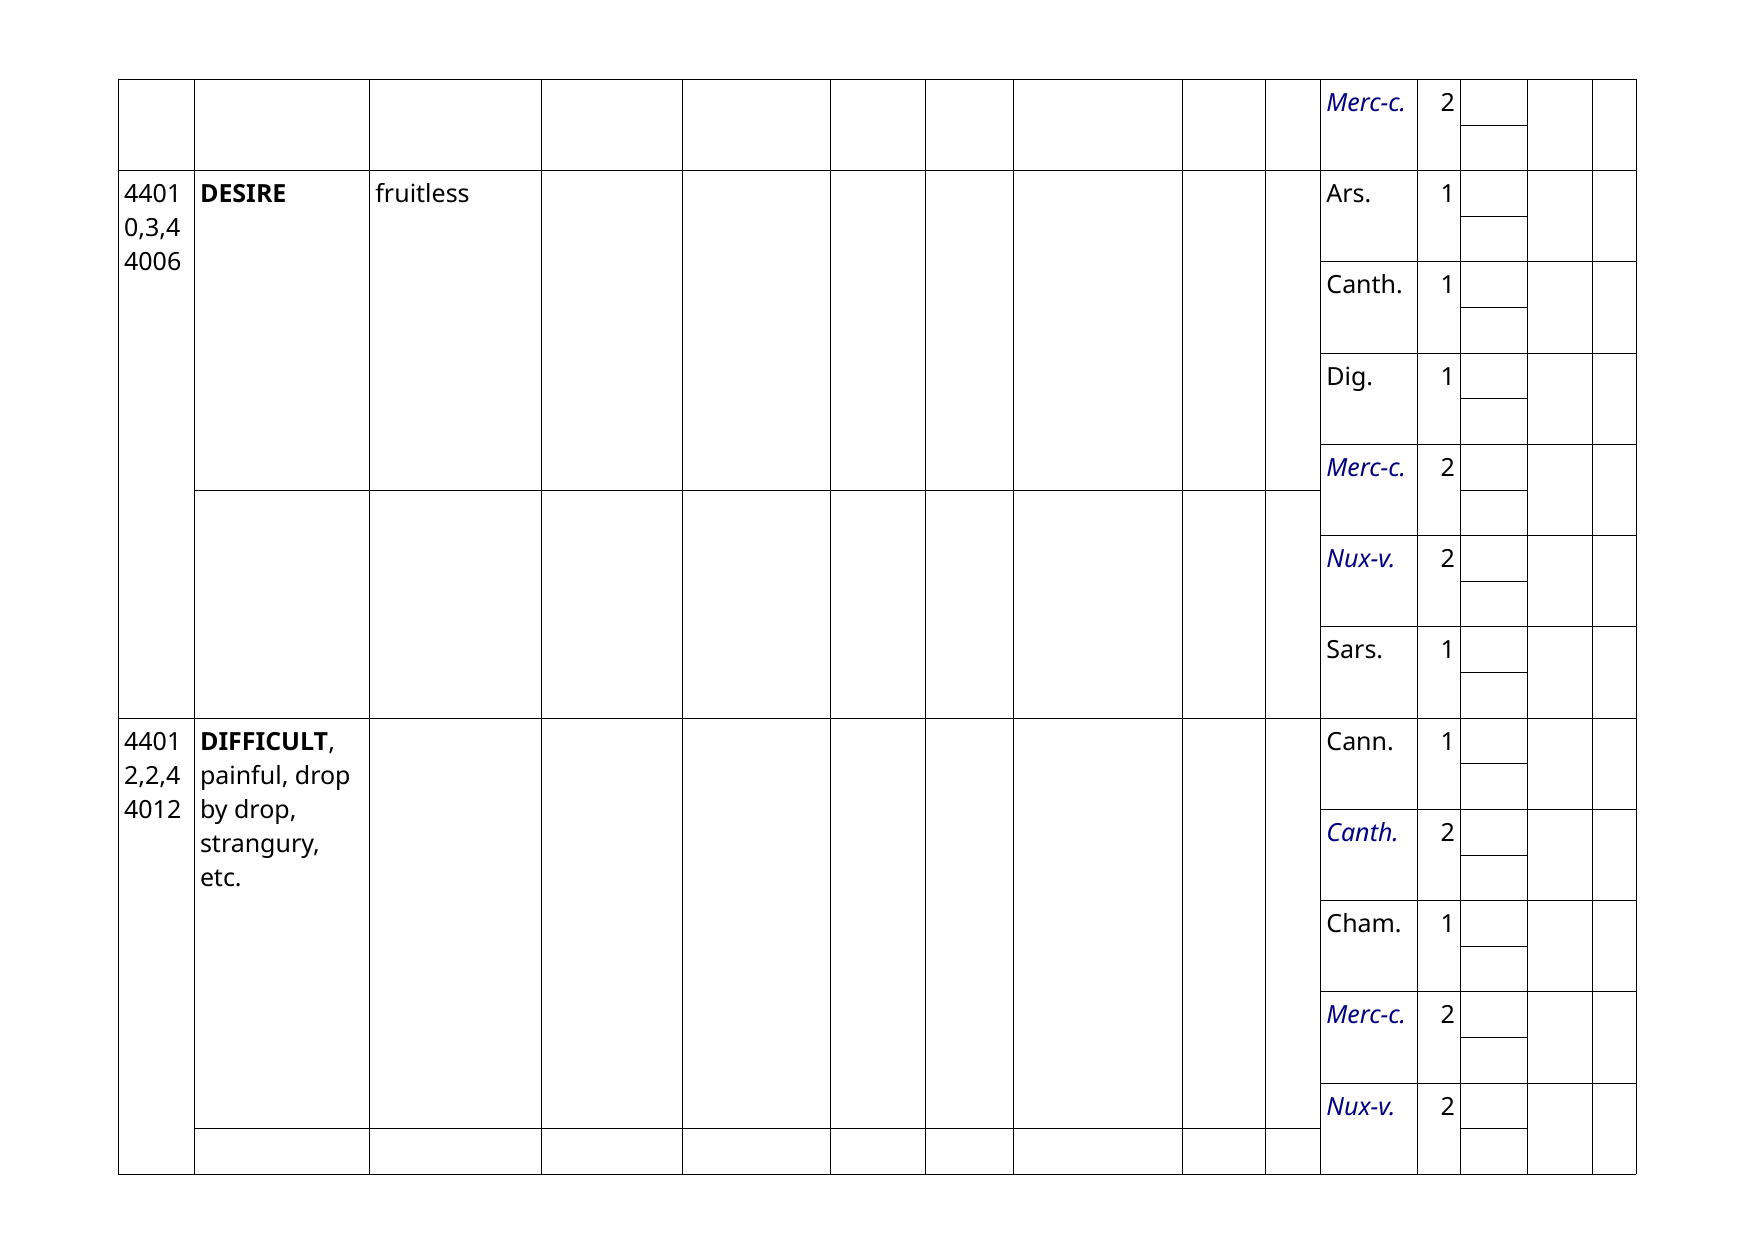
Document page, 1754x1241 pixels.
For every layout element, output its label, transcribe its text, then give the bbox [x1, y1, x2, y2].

table_cell [1183, 719, 1265, 1128]
table_cell [1014, 1129, 1182, 1174]
table_cell [1461, 719, 1527, 763]
table_cell [683, 80, 830, 170]
table_cell [1528, 171, 1592, 261]
table_cell [1593, 992, 1636, 1083]
table_cell difficult, painful, drop by drop, strangury, etc. [195, 719, 369, 1128]
table_cell [1528, 536, 1592, 626]
table_cell [926, 491, 1013, 718]
table_cell 2 [1418, 1084, 1460, 1174]
table_cell [1461, 1129, 1527, 1174]
table_cell [1461, 171, 1527, 216]
table_cell [1528, 992, 1592, 1083]
table_cell [1461, 80, 1527, 124]
table_cell [1528, 80, 1592, 170]
table_cell [1593, 536, 1636, 626]
table_cell [1461, 947, 1527, 991]
table_cell Merc-c. [1321, 992, 1417, 1083]
table_cell [1461, 445, 1527, 489]
table_cell [926, 1129, 1013, 1174]
table_cell [1528, 901, 1592, 991]
table_cell [1461, 992, 1527, 1037]
table_cell [370, 491, 541, 718]
table_cell Sars. [1321, 627, 1417, 718]
table_cell [1266, 1129, 1320, 1174]
table_cell [1461, 1084, 1527, 1128]
table_cell [831, 1129, 925, 1174]
table_cell [1266, 171, 1320, 489]
table_cell Nux-v. [1321, 1084, 1417, 1174]
table_cell [1461, 1038, 1527, 1083]
table_cell [1593, 445, 1636, 535]
table_cell [1461, 627, 1527, 672]
table_cell [1528, 810, 1592, 900]
table_cell [1593, 354, 1636, 444]
table_cell [542, 171, 682, 489]
table_cell [1014, 80, 1182, 170]
table_cell [683, 719, 830, 1128]
table_cell [926, 719, 1013, 1128]
table_cell fruitless [370, 171, 541, 489]
table_cell [1014, 491, 1182, 718]
table_cell 44010,3,44006 [119, 171, 194, 718]
table_cell [1593, 171, 1636, 261]
table_cell Canth. [1321, 262, 1417, 353]
table_cell Ars. [1321, 171, 1417, 261]
table_cell [683, 171, 830, 489]
table_cell [683, 491, 830, 718]
table_cell [542, 491, 682, 718]
table_cell [1461, 126, 1527, 170]
table_cell [1461, 582, 1527, 626]
table_cell 2 [1418, 536, 1460, 626]
table_cell [1461, 536, 1527, 581]
table_cell [370, 719, 541, 1128]
table_cell Merc-c. [1321, 445, 1417, 535]
table_cell [1014, 719, 1182, 1128]
table_cell [1461, 673, 1527, 718]
table_cell [926, 171, 1013, 489]
table_cell Cham. [1321, 901, 1417, 991]
table_cell [1528, 719, 1592, 809]
table_cell [683, 1129, 830, 1174]
table_cell [542, 1129, 682, 1174]
table_cell [1461, 354, 1527, 398]
table_cell [1014, 171, 1182, 489]
table_cell [1266, 80, 1320, 170]
table_cell [1461, 491, 1527, 535]
table_cell [1461, 764, 1527, 809]
table_cell [831, 171, 925, 489]
table_cell Dig. [1321, 354, 1417, 444]
table_cell [1528, 1084, 1592, 1174]
table_cell [1461, 217, 1527, 261]
table_cell [370, 80, 541, 170]
table_cell [1461, 262, 1527, 307]
table_cell [1461, 901, 1527, 946]
table_cell [1528, 445, 1592, 535]
table_cell Merc-c. [1321, 80, 1417, 170]
table_cell [1593, 80, 1636, 170]
table_cell [1593, 627, 1636, 718]
table_cell [1461, 810, 1527, 854]
table_cell [1593, 719, 1636, 809]
table_cell 1 [1418, 262, 1460, 353]
table_cell [831, 491, 925, 718]
table_cell [1461, 308, 1527, 353]
table_cell [1593, 262, 1636, 353]
table_cell desire [195, 171, 369, 489]
table_cell Nux-v. [1321, 536, 1417, 626]
table_cell [1528, 354, 1592, 444]
table_cell [1528, 627, 1592, 718]
table_cell [1461, 856, 1527, 900]
table_cell [1183, 1129, 1265, 1174]
table_cell 1 [1418, 719, 1460, 809]
table_cell 1 [1418, 627, 1460, 718]
table_cell [831, 719, 925, 1128]
table_cell [1593, 1084, 1636, 1174]
table_cell [542, 719, 682, 1128]
table_cell [119, 80, 194, 170]
table_cell [1266, 719, 1320, 1128]
table_cell Canth. [1321, 810, 1417, 900]
table_cell [831, 80, 925, 170]
table_cell 2 [1418, 445, 1460, 535]
table_cell [1593, 810, 1636, 900]
table_cell 1 [1418, 354, 1460, 444]
table_cell 1 [1418, 171, 1460, 261]
table_cell 44012,2,44012 [119, 719, 194, 1174]
table_cell [1593, 901, 1636, 991]
table_cell [1183, 491, 1265, 718]
table_cell [370, 1129, 541, 1174]
table_cell [1183, 80, 1265, 170]
table_cell [542, 80, 682, 170]
table_cell 1 [1418, 901, 1460, 991]
table_cell [195, 1129, 369, 1174]
table_cell 2 [1418, 810, 1460, 900]
table_cell [926, 80, 1013, 170]
table_cell [195, 491, 369, 718]
table_cell 2 [1418, 992, 1460, 1083]
table_cell 2 [1418, 80, 1460, 170]
table_cell Cann. [1321, 719, 1417, 809]
table_cell [1461, 399, 1527, 444]
table_cell [1528, 262, 1592, 353]
table_cell [1266, 491, 1320, 718]
table_cell [1183, 171, 1265, 489]
table_cell [195, 80, 369, 170]
